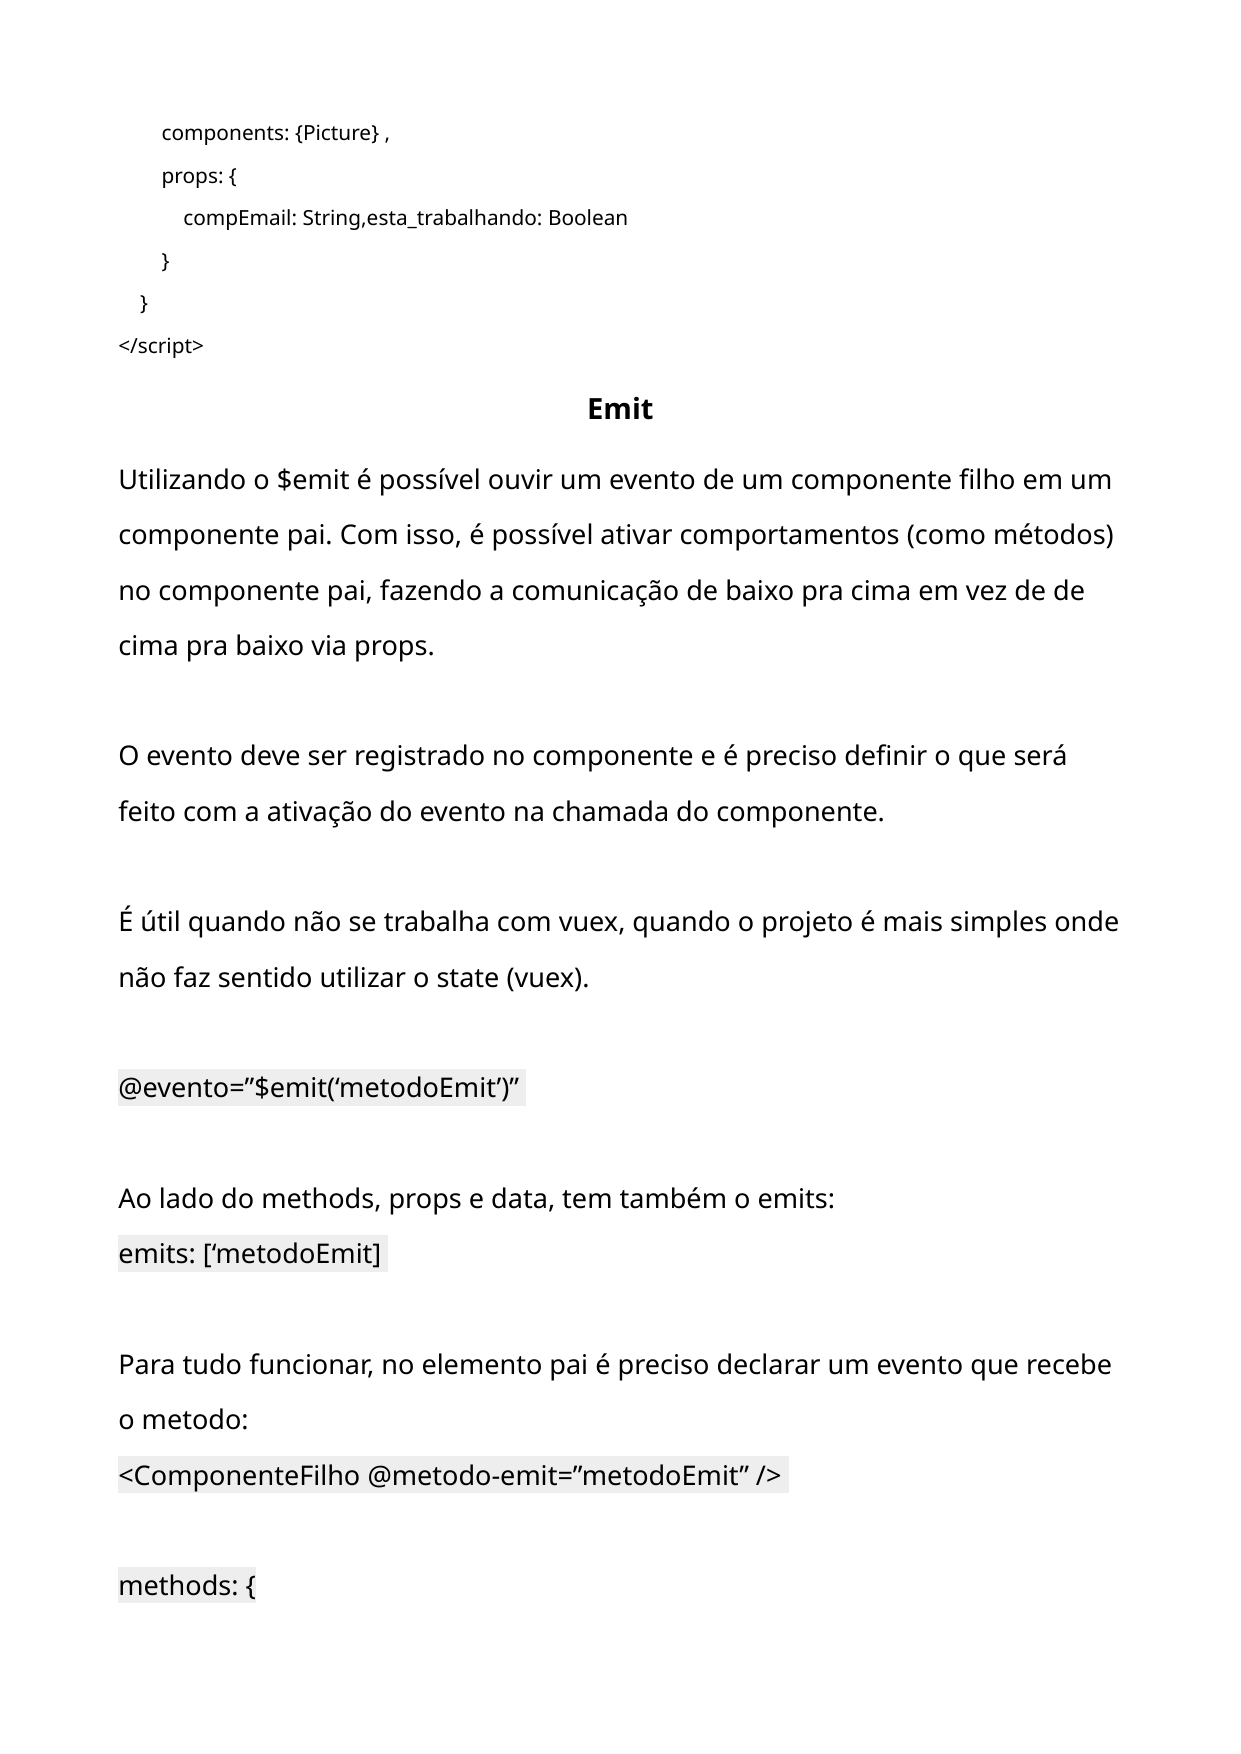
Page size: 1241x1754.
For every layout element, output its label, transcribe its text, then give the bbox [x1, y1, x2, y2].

text compEmail: String,esta_trabalhando: Boolean [118, 203, 1122, 232]
text </script> [118, 331, 1122, 359]
text <ComponenteFilho @metodo-emit=”metodoEmit” /> [118, 1456, 1122, 1493]
text Utilizando o $emit é possível ouvir um evento de um componente filho em um componente pai. Com isso, é possível ativar comportamentos (como métodos) no componente pai, fazendo a comunicação de baixo pra cima em vez de de cima pra baixo via props. [118, 460, 1122, 663]
text É útil quando não se trabalha com vuex, quando o projeto é mais simples onde não faz sentido utilizar o state (vuex). [118, 903, 1122, 995]
subtitle Emit [118, 388, 1122, 428]
text props: { [118, 161, 1122, 189]
text O evento deve ser registrado no componente e é preciso definir o que será feito com a ativação do evento na chamada do componente. [118, 737, 1122, 829]
text emits: [‘metodoEmit] [118, 1235, 1122, 1272]
text } [118, 288, 1122, 317]
text methods: { [118, 1567, 1122, 1603]
text components: {Picture} , [118, 118, 1122, 147]
text Para tudo funcionar, no elemento pai é preciso declarar um evento que recebe o metodo: [118, 1345, 1122, 1437]
text } [118, 246, 1122, 274]
text @evento=”$emit(‘metodoEmit’)” [118, 1069, 1122, 1106]
text Ao lado do methods, props e data, tem também o emits: [118, 1179, 1122, 1216]
